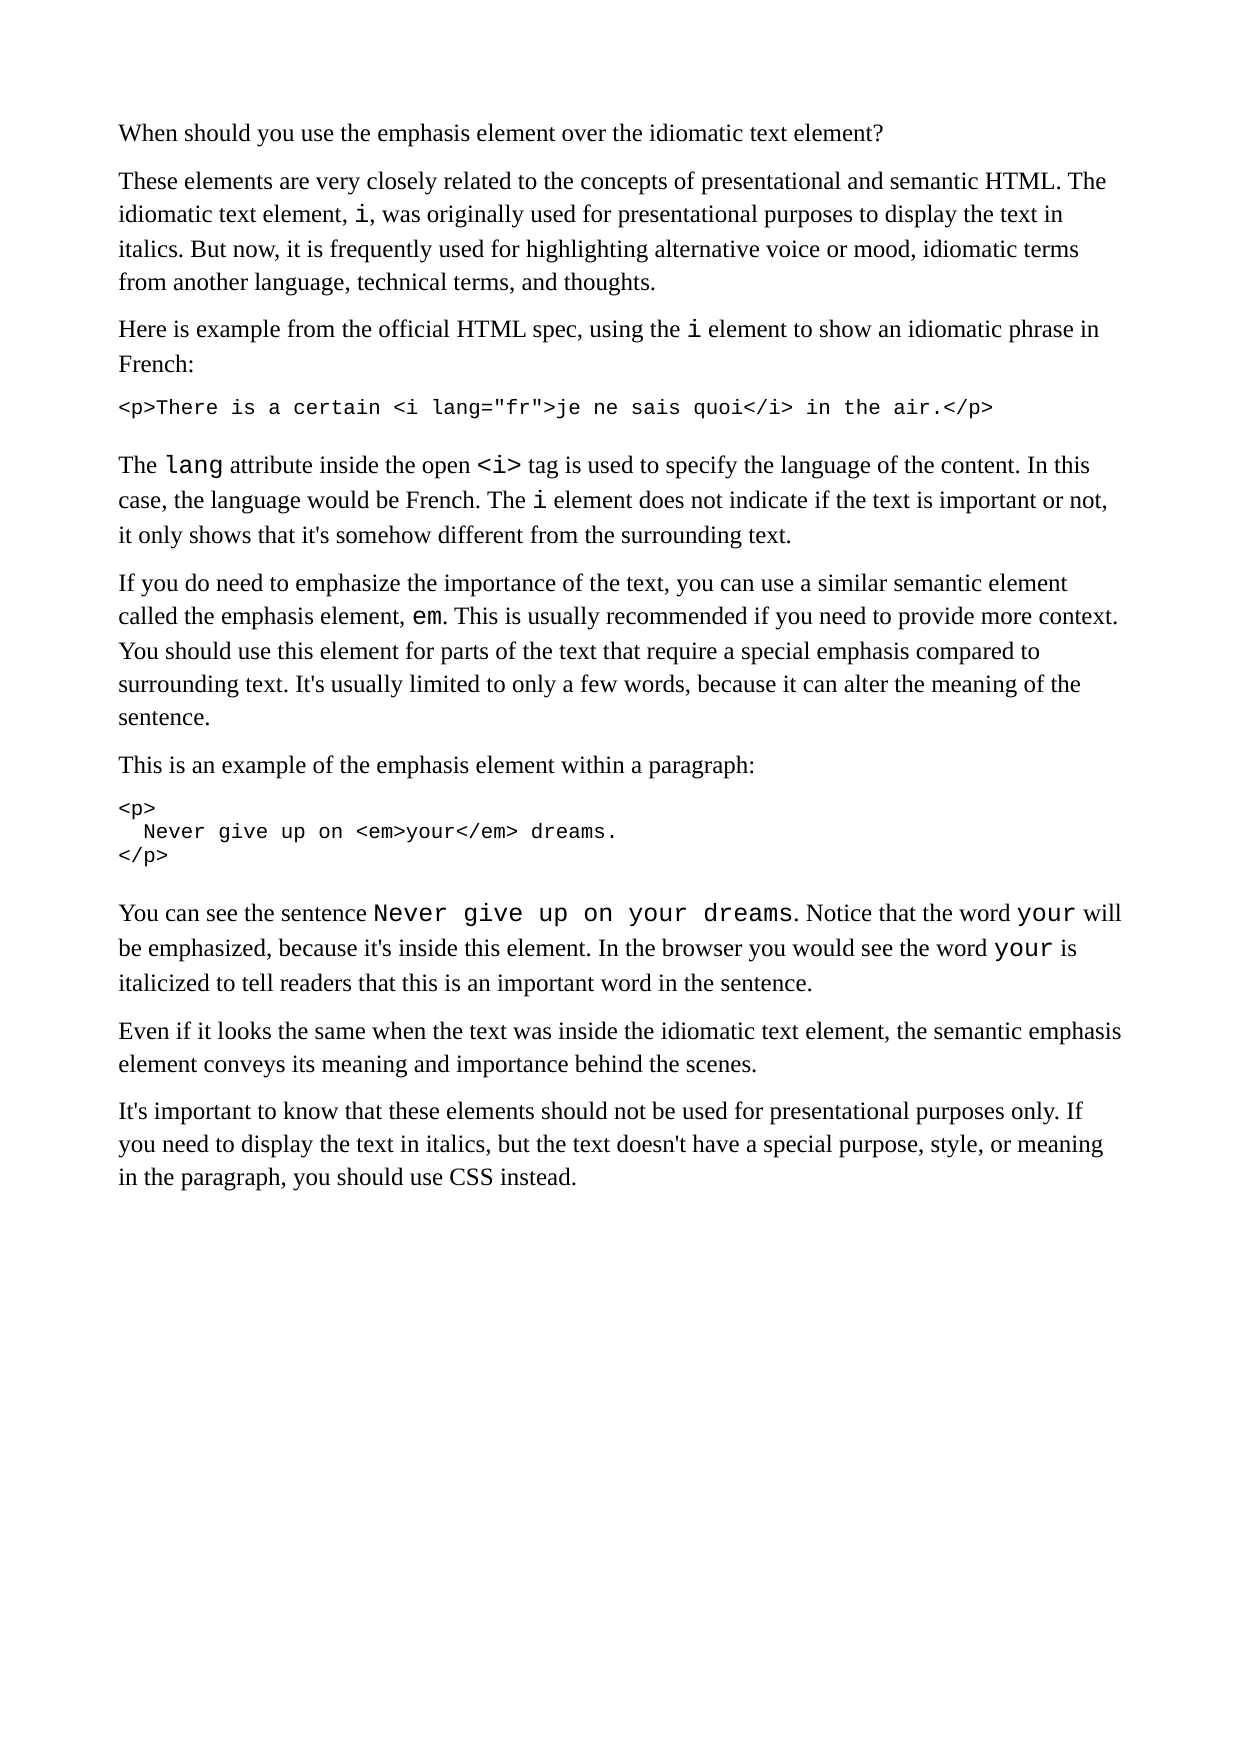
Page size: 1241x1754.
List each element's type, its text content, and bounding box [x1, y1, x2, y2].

text If you do need to emphasize the importance of the text, you can use a similar semantic element called the emphasis element, em. This is usually recommended if you need to provide more context. You should use this element for parts of the text that require a special emphasis compared to surrounding text. It's usually limited to only a few words, because it can alter the meaning of the sentence. [118, 568, 1122, 731]
text These elements are very closely related to the concepts of presentational and semantic HTML. The idiomatic text element, i, was originally used for presentational purposes to display the text in italics. But now, it is frequently used for highlighting alternative voice or mood, idiomatic terms from another language, technical terms, and thoughts. [118, 166, 1122, 296]
text </p> [118, 845, 1122, 868]
text It's important to know that these elements should not be used for presentational purposes only. If you need to display the text in italics, but the text doesn't have a special purpose, style, or meaning in the paragraph, you should use CSS instead. [118, 1096, 1122, 1191]
text The lang attribute inside the open <i> tag is used to specify the language of the content. In this case, the language would be French. The i element does not indicate if the text is important or not, it only shows that it's somehow different from the surrounding text. [118, 450, 1122, 549]
text When should you use the emphasis element over the idiomatic text element? [118, 118, 1122, 147]
text <p> [118, 797, 1122, 821]
text This is an example of the emphasis element within a paragraph: [118, 750, 1122, 779]
text Never give up on <em>your</em> dreams. [118, 821, 1122, 845]
text Here is example from the official HTML spec, using the i element to show an idiomatic phrase in French: [118, 314, 1122, 378]
text Even if it looks the same when the text was inside the idiomatic text element, the semantic emphasis element conveys its meaning and importance behind the scenes. [118, 1016, 1122, 1077]
text <p>There is a certain <i lang="fr">je ne sais quoi</i> in the air.</p> [118, 397, 1122, 421]
text You can see the sentence Never give up on your dreams. Notice that the word your will be emphasized, because it's inside this element. In the browser you would see the word your is italicized to tell readers that this is an important word in the sentence. [118, 898, 1122, 997]
